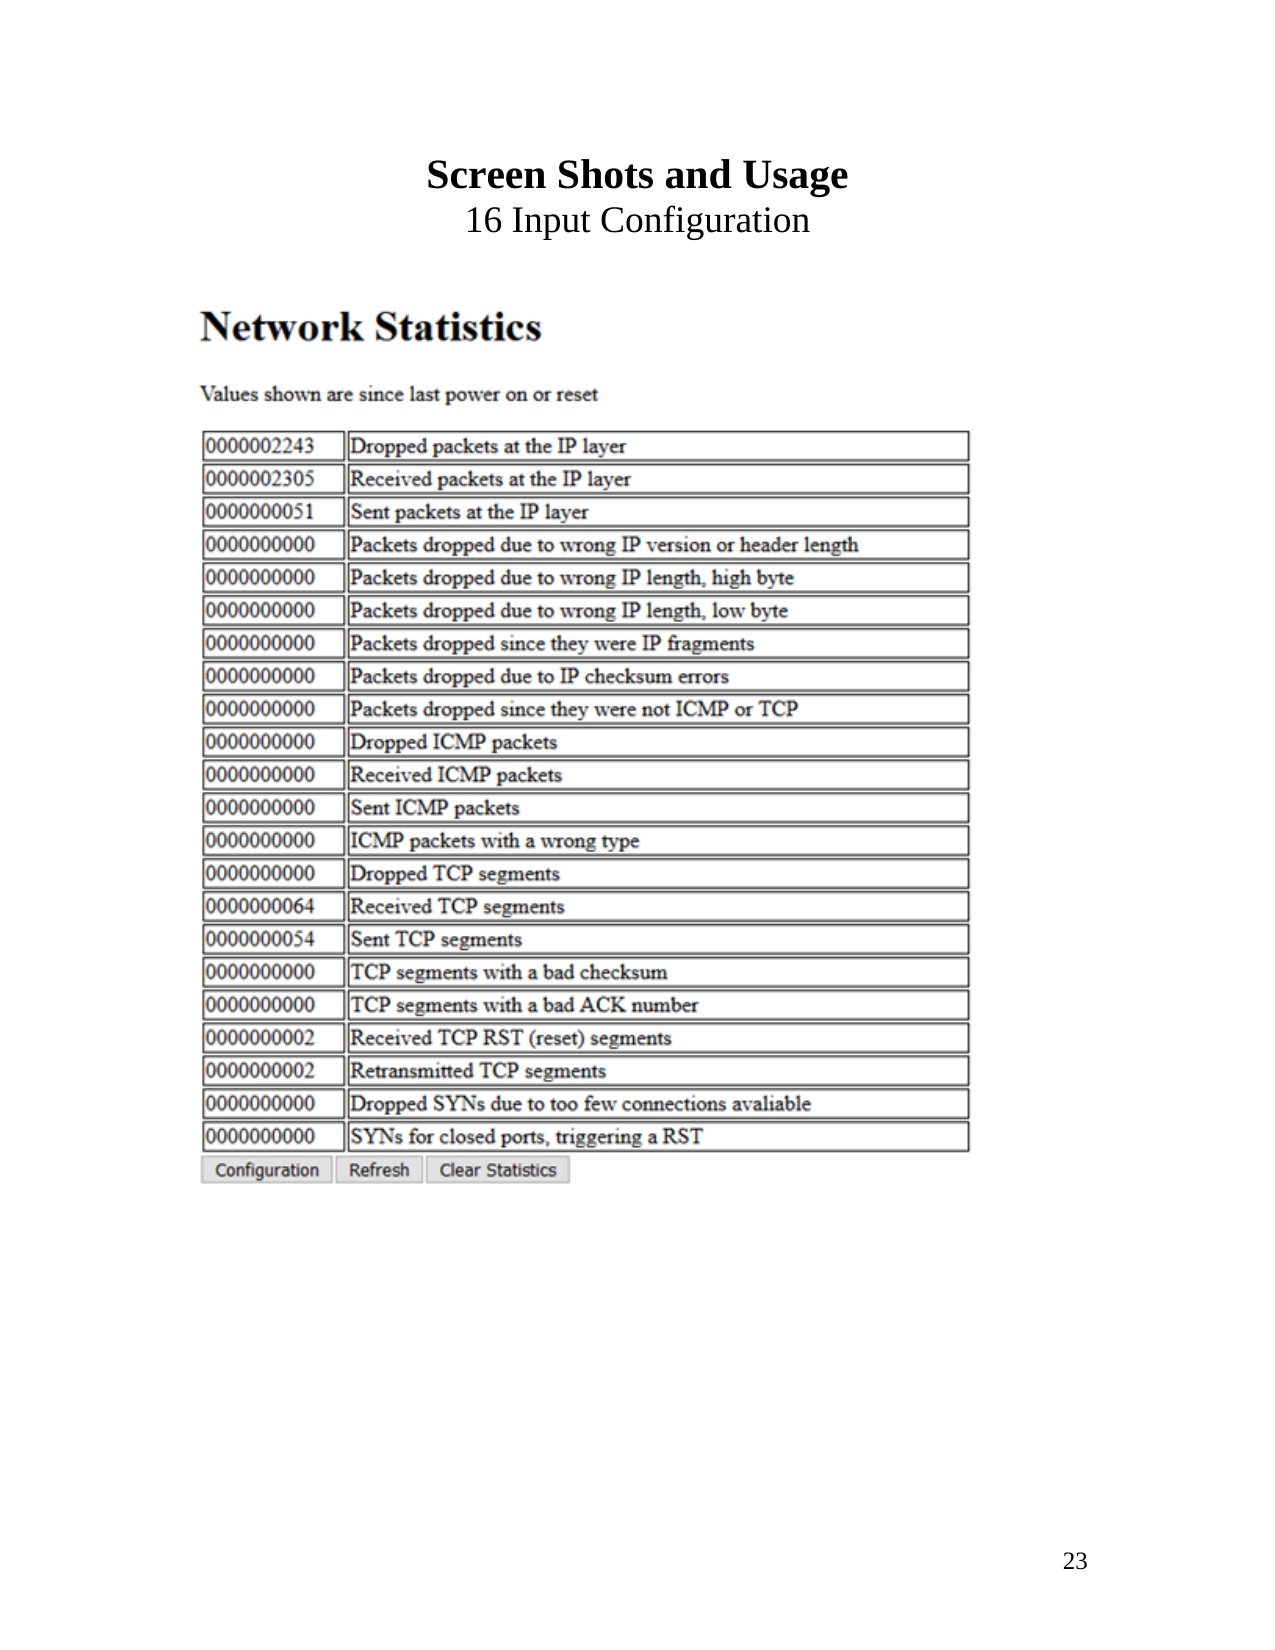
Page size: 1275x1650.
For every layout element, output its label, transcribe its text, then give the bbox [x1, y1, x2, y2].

text Screen Shots and Usage [187, 150, 1087, 198]
picture [187, 298, 982, 1201]
text 16 Input Configuration [187, 198, 1087, 241]
